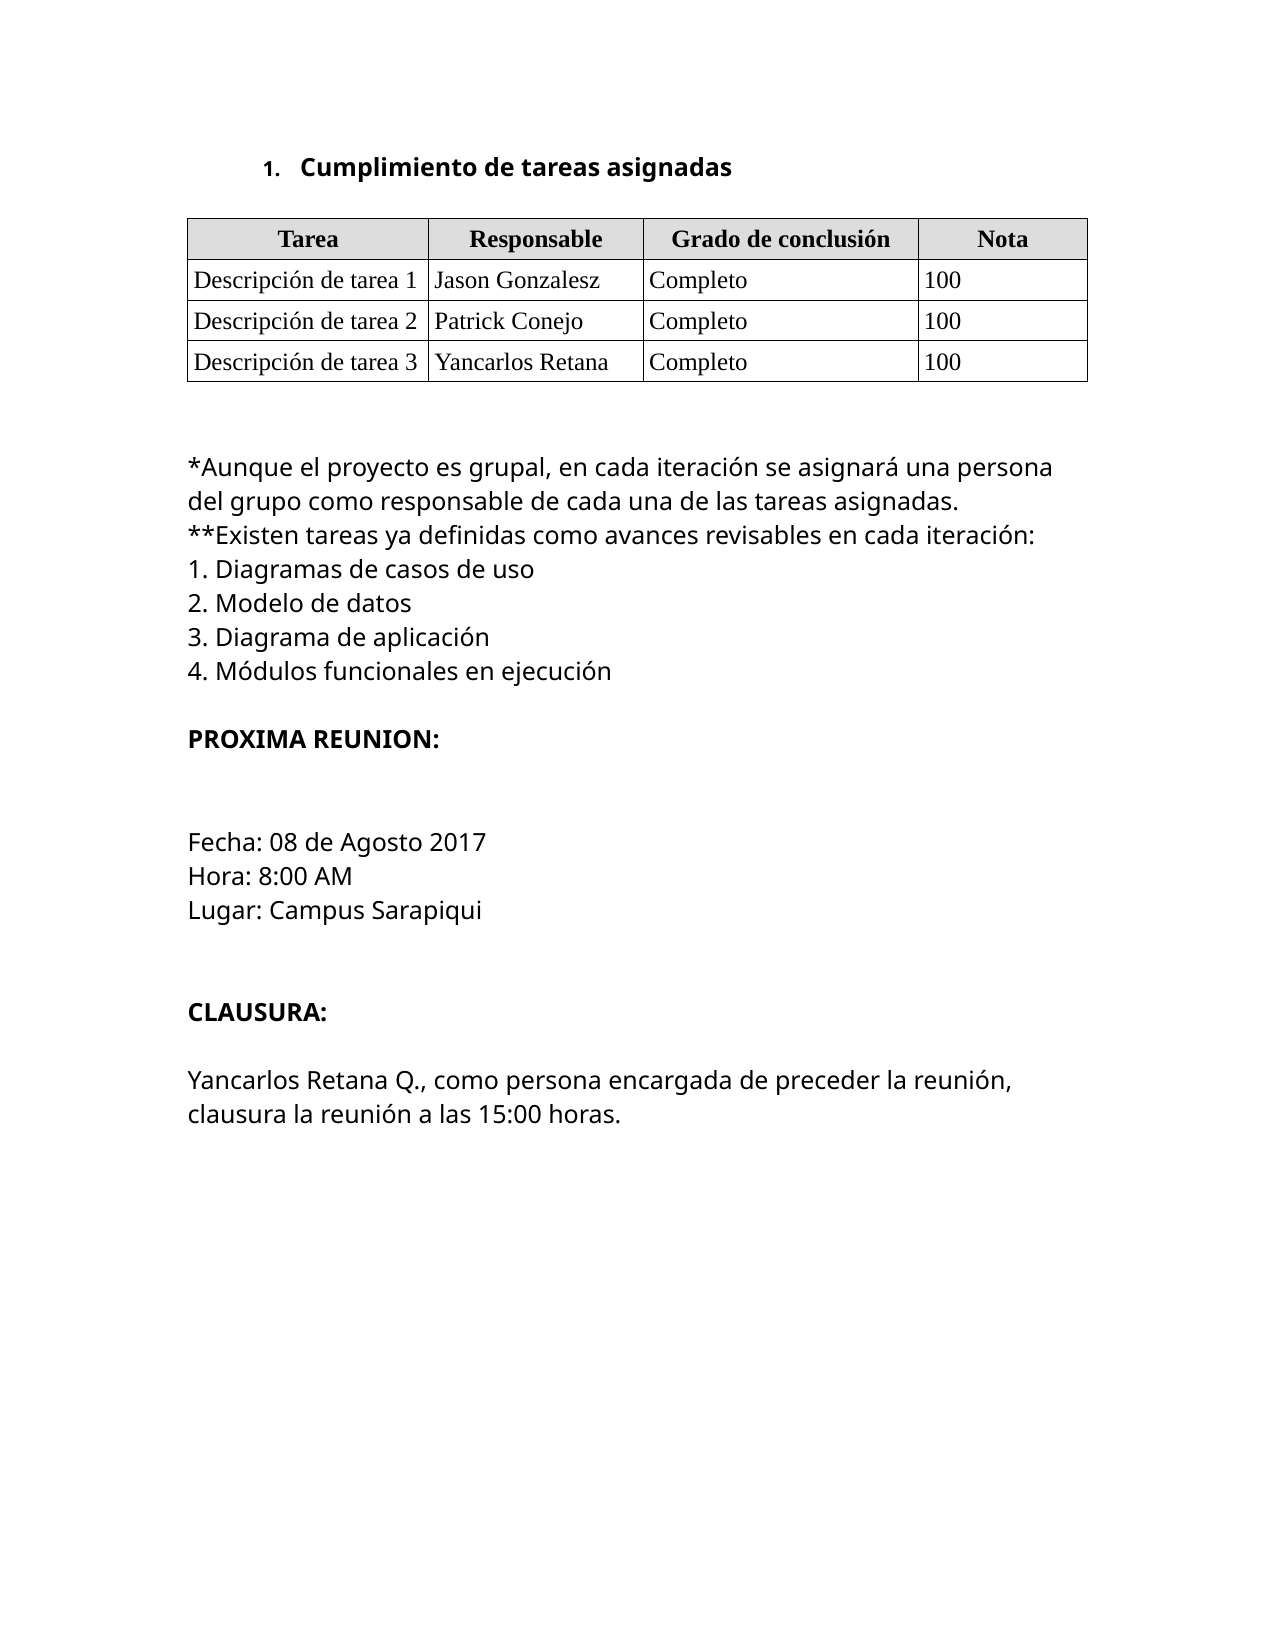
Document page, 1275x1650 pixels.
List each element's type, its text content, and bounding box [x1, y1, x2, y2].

table_header Grado de conclusión [644, 219, 918, 259]
table_cell Jason Gonzalesz [429, 260, 643, 299]
table_header Responsable [429, 219, 643, 259]
table_cell Completo [644, 341, 918, 381]
text 4. Módulos funcionales en ejecución [187, 654, 1087, 688]
table_cell Completo [644, 260, 918, 299]
text 3. Diagrama de aplicación [187, 620, 1087, 654]
text *Aunque el proyecto es grupal, en cada iteración se asignará una persona del grupo como responsable de cada una de las tareas asignadas. [187, 450, 1087, 518]
table_cell Completo [644, 301, 918, 340]
list Cumplimiento de tareas asignadas [262, 150, 1087, 184]
table_cell 100 [919, 260, 1087, 299]
table_cell Descripción de tarea 1 [188, 260, 428, 299]
text Fecha: 08 de Agosto 2017 [187, 824, 1087, 858]
text Hora: 8:00 AM [187, 858, 1087, 892]
text Lugar: Campus Sarapiqui [187, 892, 1087, 927]
text PROXIMA REUNION: [187, 722, 1087, 756]
table_cell Yancarlos Retana [429, 341, 643, 381]
table_header Nota [919, 219, 1087, 259]
table_cell 100 [919, 301, 1087, 340]
text CLAUSURA: [187, 995, 1087, 1029]
table_cell 100 [919, 341, 1087, 381]
text 1. Diagramas de casos de uso [187, 552, 1087, 586]
text Yancarlos Retana Q., como persona encargada de preceder la reunión, clausura la reunión a las 15:00 horas. [187, 1063, 1087, 1131]
text 2. Modelo de datos [187, 586, 1087, 620]
text **Existen tareas ya definidas como avances revisables en cada iteración: [187, 518, 1087, 552]
table_cell Descripción de tarea 2 [188, 301, 428, 340]
table_cell Patrick Conejo [429, 301, 643, 340]
table_cell Descripción de tarea 3 [188, 341, 428, 381]
table_header Tarea [188, 219, 428, 259]
